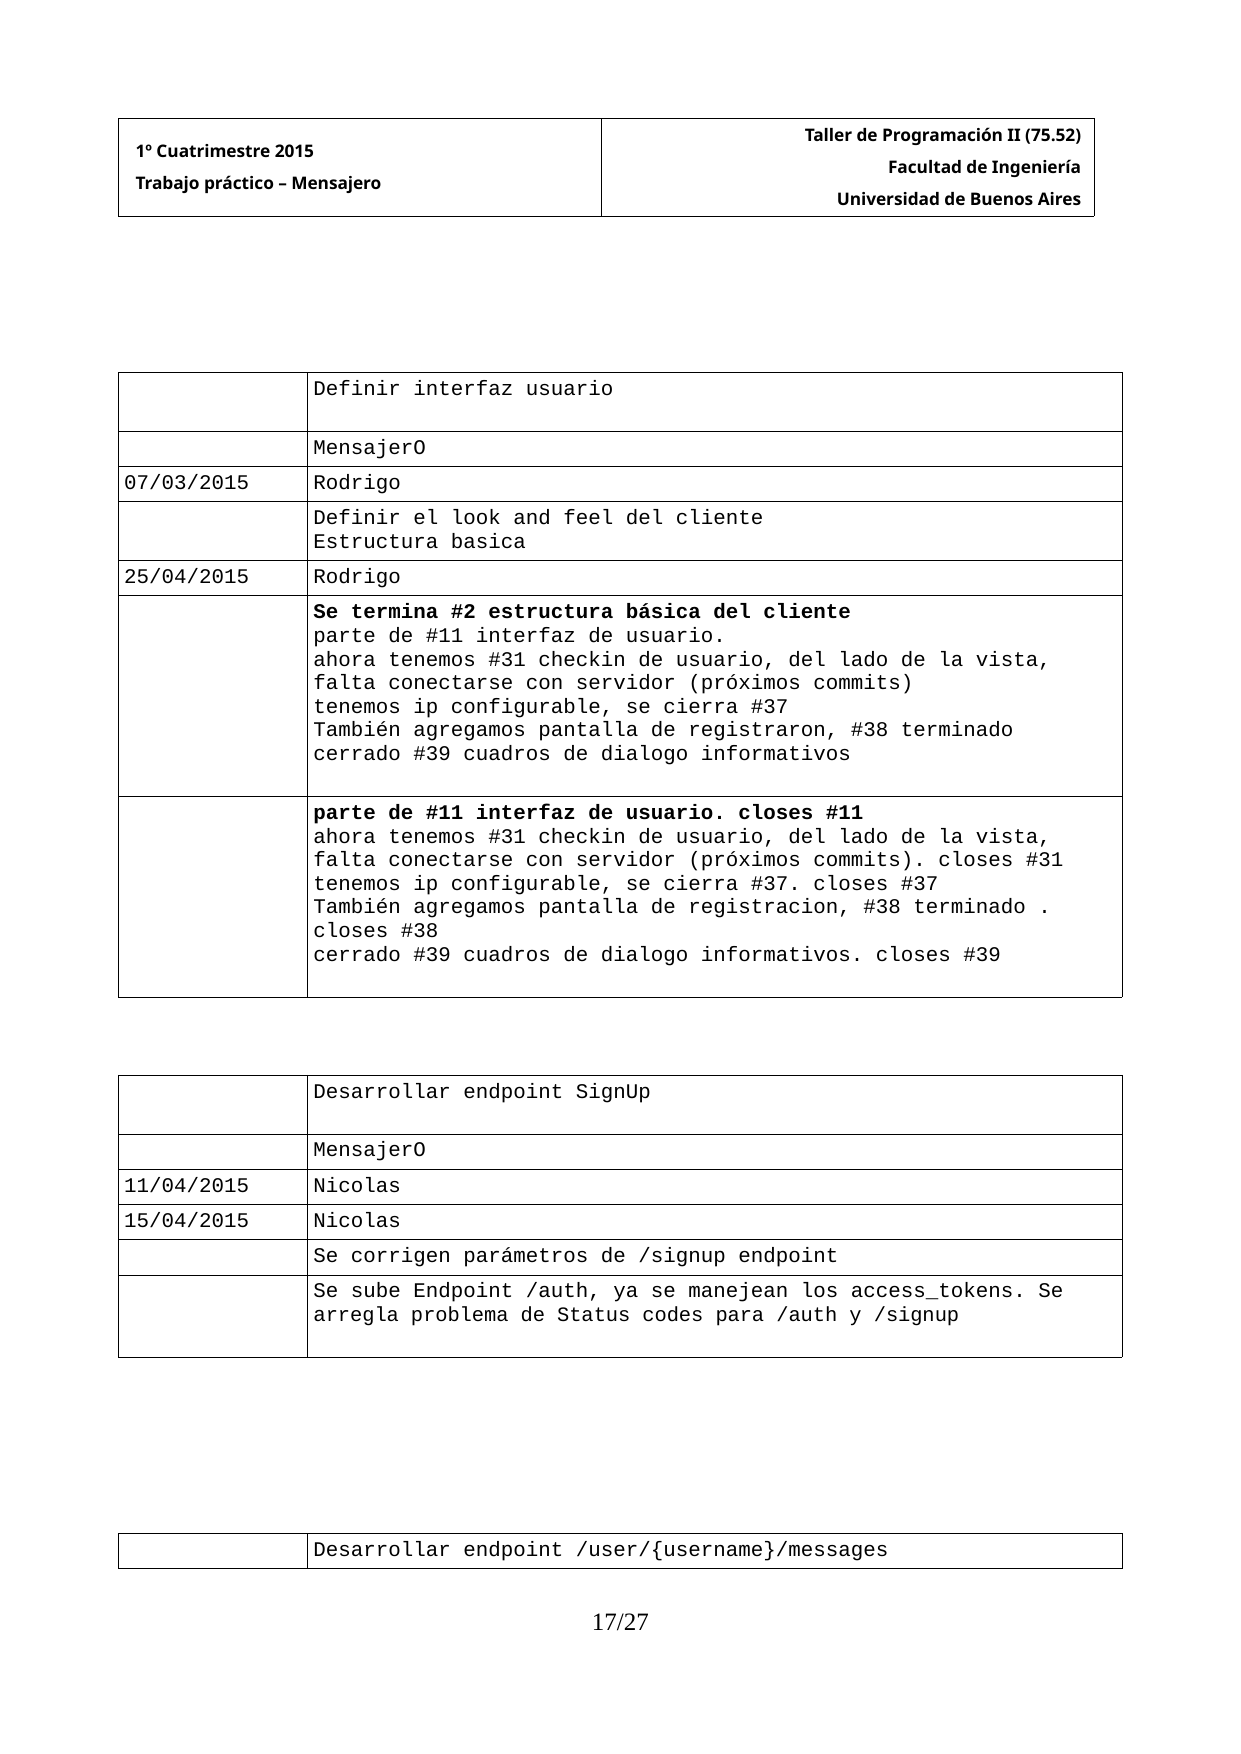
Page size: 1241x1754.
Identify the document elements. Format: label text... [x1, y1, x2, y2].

table_header [119, 1076, 307, 1134]
table_cell [119, 1135, 307, 1169]
table_cell [119, 1276, 307, 1357]
table_cell [119, 797, 307, 997]
table_cell [119, 502, 307, 560]
table_header [119, 1534, 307, 1568]
table_cell 07/03/2015 [119, 467, 307, 501]
table_cell 11/04/2015 [119, 1170, 307, 1204]
table_header [119, 373, 307, 431]
table_cell MensajerO [308, 432, 1122, 466]
table_cell Rodrigo [308, 467, 1122, 501]
table_cell Rodrigo [308, 561, 1122, 595]
table_cell [119, 1240, 307, 1274]
table_cell 25/04/2015 [119, 561, 307, 595]
table_cell Se sube Endpoint /auth, ya se manejean los access_tokens. Se arregla problema de Status codes para /auth y /signup [308, 1276, 1122, 1357]
table_cell parte de #11 interfaz de usuario. closes #11 ahora tenemos #31 checkin de usuario, del lado de la vista, falta conectarse con servidor (próximos commits). closes #31 tenemos ip configurable, se cierra #37. closes #37 También agregamos pantalla de registracion, #38 terminado . closes #38 cerrado #39 cuadros de dialogo informativos. closes #39 [308, 797, 1122, 997]
table_cell Se termina #2 estructura básica del cliente parte de #11 interfaz de usuario. ahora tenemos #31 checkin de usuario, del lado de la vista, falta conectarse con servidor (próximos commits) tenemos ip configurable, se cierra #37 También agregamos pantalla de registraron, #38 terminado cerrado #39 cuadros de dialogo informativos [308, 596, 1122, 796]
table_cell Definir el look and feel del cliente Estructura basica [308, 502, 1122, 560]
table_cell 15/04/2015 [119, 1205, 307, 1239]
table_header Definir interfaz usuario [308, 373, 1122, 431]
table_cell MensajerO [308, 1135, 1122, 1169]
table_cell [119, 432, 307, 466]
table_cell [119, 596, 307, 796]
table_cell Nicolas [308, 1205, 1122, 1239]
table_header Desarrollar endpoint SignUp [308, 1076, 1122, 1134]
table_cell Nicolas [308, 1170, 1122, 1204]
table_cell Se corrigen parámetros de /signup endpoint [308, 1240, 1122, 1274]
table_header Desarrollar endpoint /user/{username}/messages [308, 1534, 1122, 1568]
